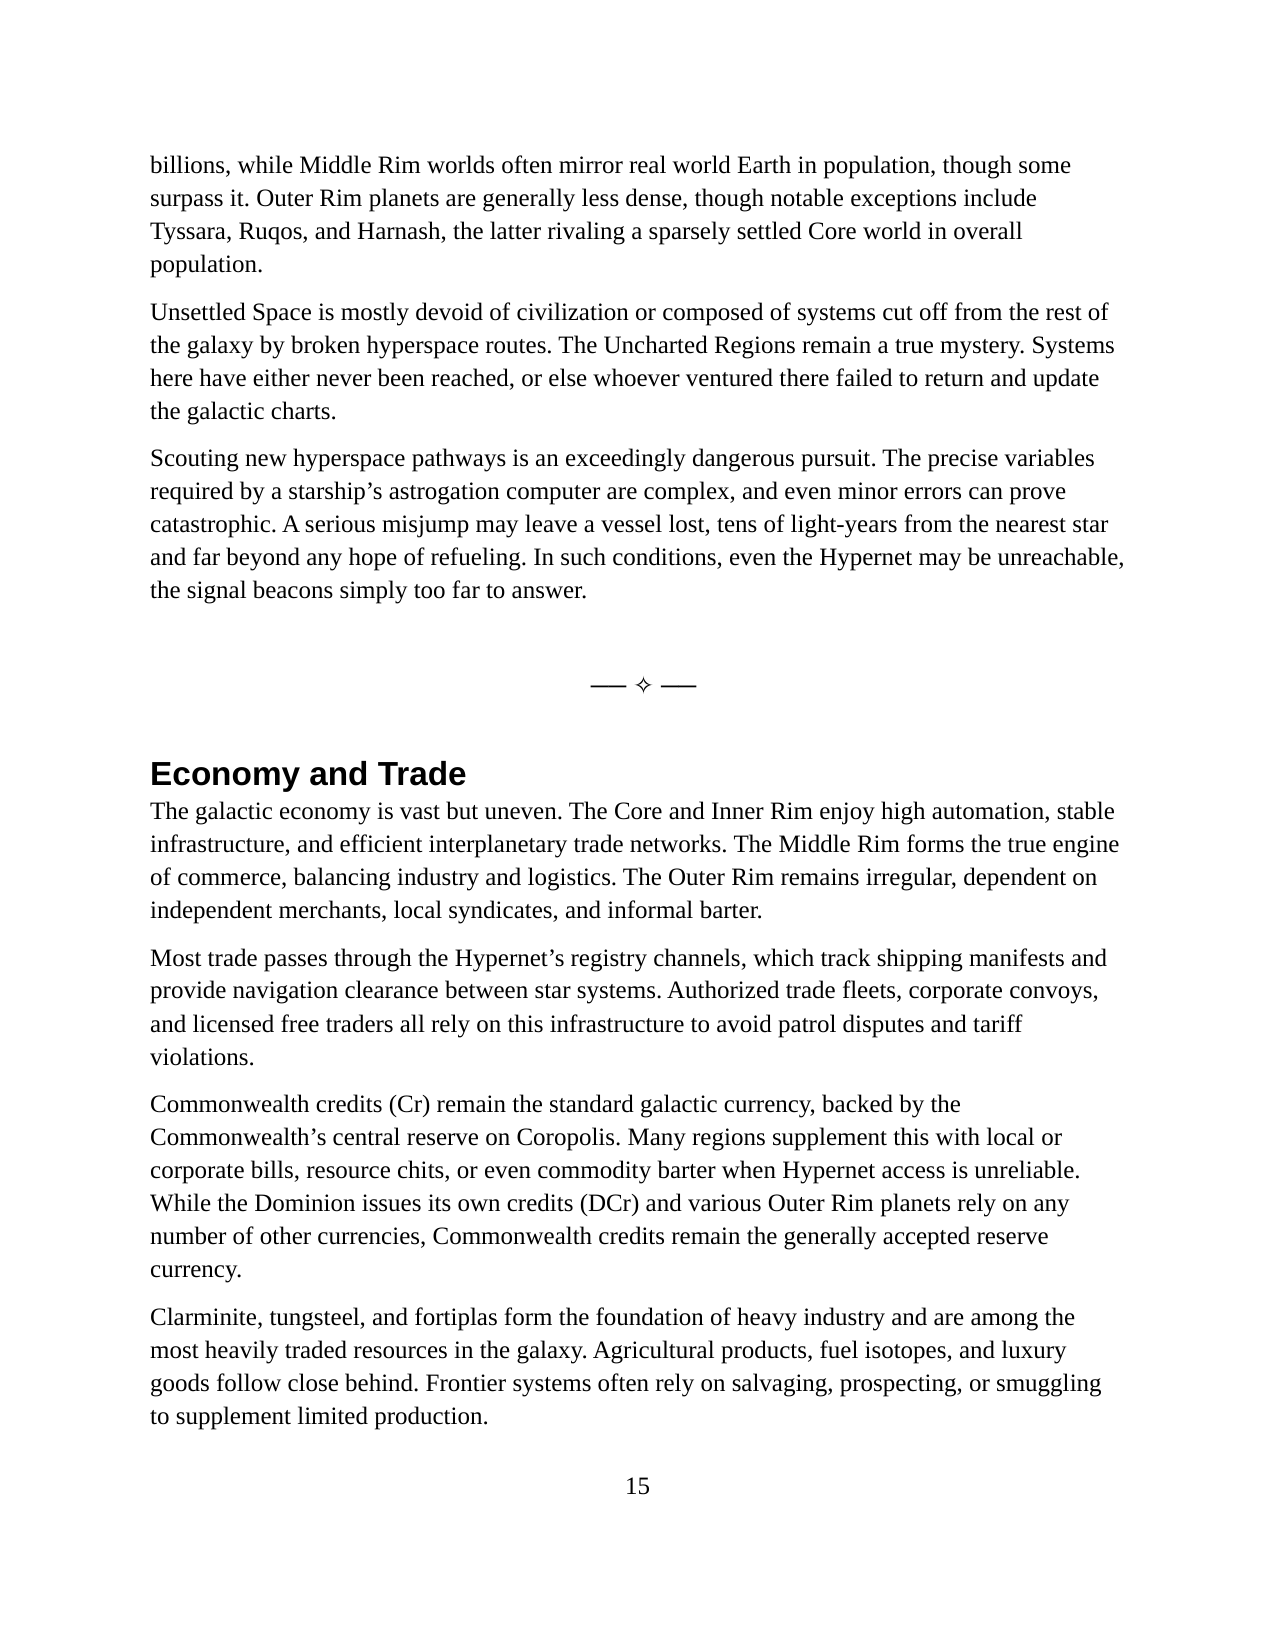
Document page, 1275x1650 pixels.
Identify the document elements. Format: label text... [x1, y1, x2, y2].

subtitle Economy and Trade [150, 754, 1125, 793]
text Commonwealth credits (Cr) remain the standard galactic currency, backed by the Commonwealth’s central reserve on Coropolis. Many regions supplement this with local or corporate bills, resource chits, or even commodity barter when Hypernet access is unreliable. While the Dominion issues its own credits (DCr) and various Outer Rim planets rely on any number of other currencies, Commonwealth credits remain the generally accepted reserve currency. [150, 1089, 1125, 1283]
text Scouting new hyperspace pathways is an exceedingly dangerous pursuit. The precise variables required by a starship’s astrogation computer are complex, and even minor errors can prove catastrophic. A serious misjump may leave a vessel lost, tens of light-years from the nearest star and far beyond any hope of refueling. In such conditions, even the Hypernet may be unreachable, the signal beacons simply too far to answer. [150, 443, 1125, 604]
text Unsettled Space is mostly devoid of civilization or composed of systems cut off from the rest of the galaxy by broken hyperspace routes. The Uncharted Regions remain a true mystery. Systems here have either never been reached, or else whoever ventured there failed to return and update the galactic charts. [150, 297, 1125, 424]
text ── ✧ ── [162, 671, 1125, 699]
text The galactic economy is vast but uneven. The Core and Inner Rim enjoy high automation, stable infrastructure, and efficient interplanetary trade networks. The Middle Rim forms the true engine of commerce, balancing industry and logistics. The Outer Rim remains irregular, dependent on independent merchants, local syndicates, and informal barter. [150, 796, 1125, 924]
text billions, while Middle Rim worlds often mirror real world Earth in population, though some surpass it. Outer Rim planets are generally less dense, though notable exceptions include Tyssara, Ruqos, and Harnash, the latter rivaling a sparsely settled Core world in overall population. [150, 150, 1125, 278]
text Most trade passes through the Hypernet’s registry channels, which track shipping manifests and provide navigation clearance between star systems. Authorized trade fleets, corporate convoys, and licensed free traders all rely on this infrastructure to avoid patrol disputes and tariff violations. [150, 943, 1125, 1070]
text Clarminite, tungsteel, and fortiplas form the foundation of heavy industry and are among the most heavily traded resources in the galaxy. Agricultural products, fuel isotopes, and luxury goods follow close behind. Frontier systems often rely on salvaging, prospecting, or smuggling to supplement limited production. [150, 1302, 1125, 1430]
